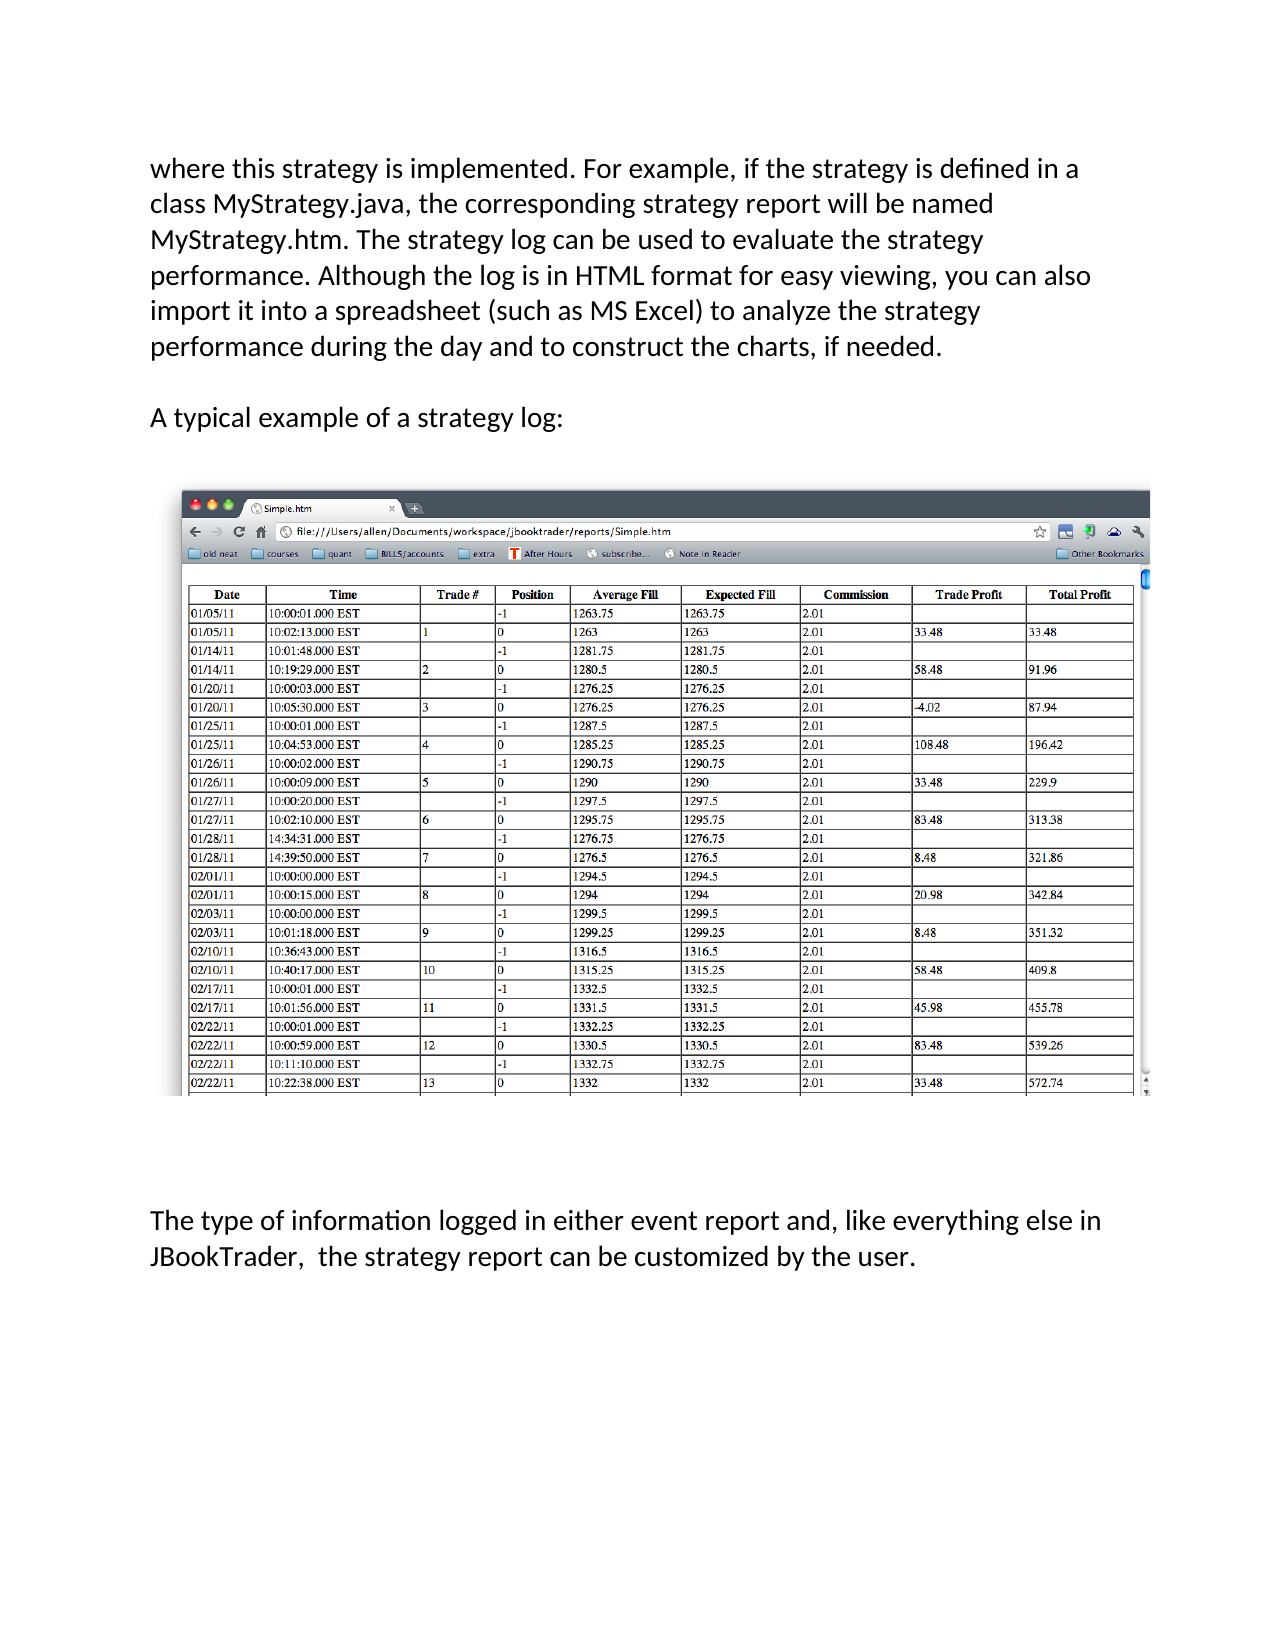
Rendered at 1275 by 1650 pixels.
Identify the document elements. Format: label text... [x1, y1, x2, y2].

text The type of information logged in either event report and, like everything else in JBookTrader, the strategy report can be customized by the user. [150, 1202, 1125, 1274]
text where this strategy is implemented. For example, if the strategy is defined in a class MyStrategy.java, the corresponding strategy report will be named MyStrategy.htm. The strategy log can be used to evaluate the strategy performance. Although the log is in HTML format for easy viewing, you can also import it into a spreadsheet (such as MS Excel) to analyze the strategy performance during the day and to construct the charts, if needed. [150, 150, 1125, 364]
text A typical example of a strategy log: [150, 399, 1125, 435]
picture [150, 470, 1150, 1096]
